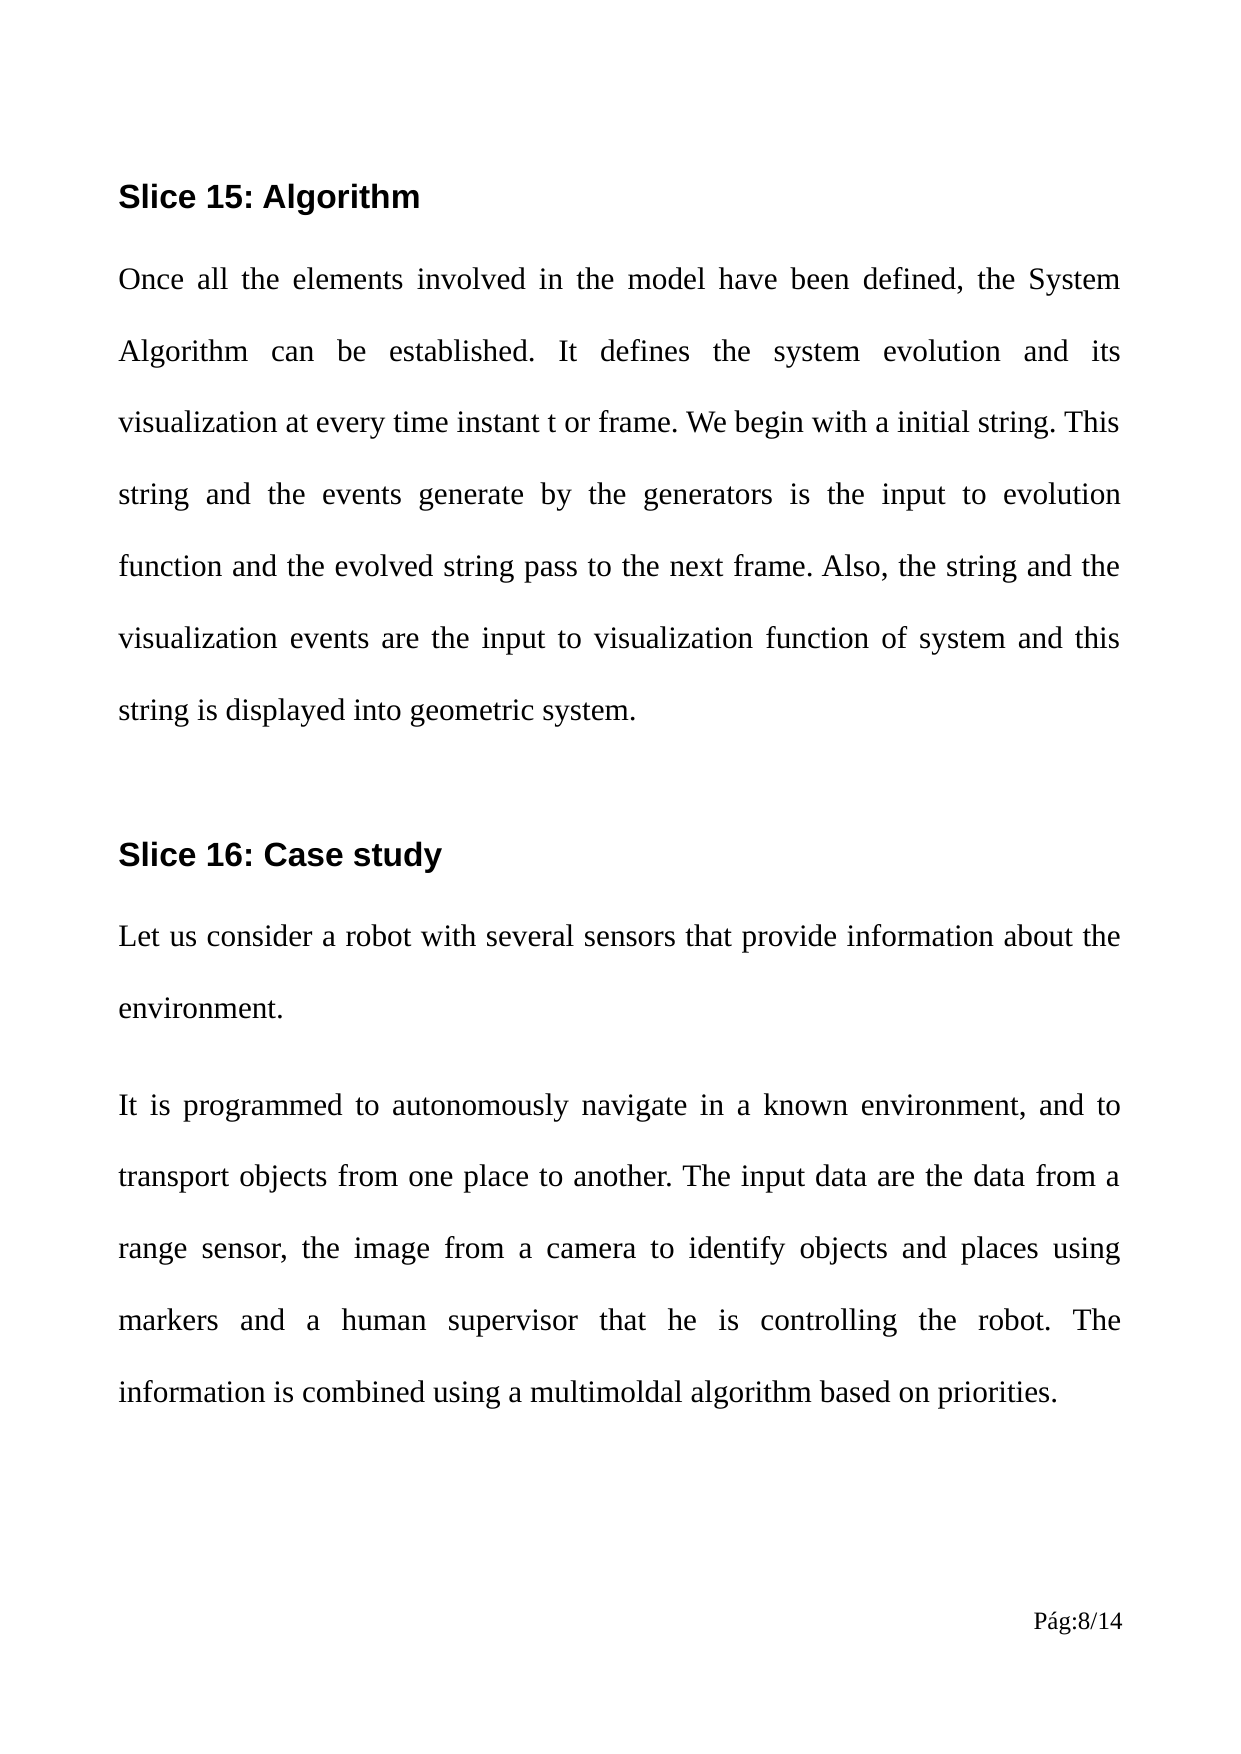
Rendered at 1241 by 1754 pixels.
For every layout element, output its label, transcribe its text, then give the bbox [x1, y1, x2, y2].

text It is programmed to autonomously navigate in a known environment, and to transport objects from one place to another. The input data are the data from a range sensor, the image from a camera to identify objects and places using markers and a human supervisor that he is controlling the robot. The information is combined using a multimoldal algorithm based on priorities. [118, 1086, 1122, 1409]
text Once all the elements involved in the model have been defined, the System Algorithm can be established. It defines the system evolution and its visualization at every time instant t or frame. We begin with a initial string. This string and the events generate by the generators is the input to evolution function and the evolved string pass to the next frame. Also, the string and the visualization events are the input to visualization function of system and this string is displayed into geometric system. [118, 260, 1122, 727]
subtitle Slice 15: Algorithm [118, 177, 1122, 216]
text Let us consider a robot with several sensors that provide information about the environment. [118, 917, 1122, 1025]
subtitle Slice 16: Case study [118, 834, 1122, 873]
